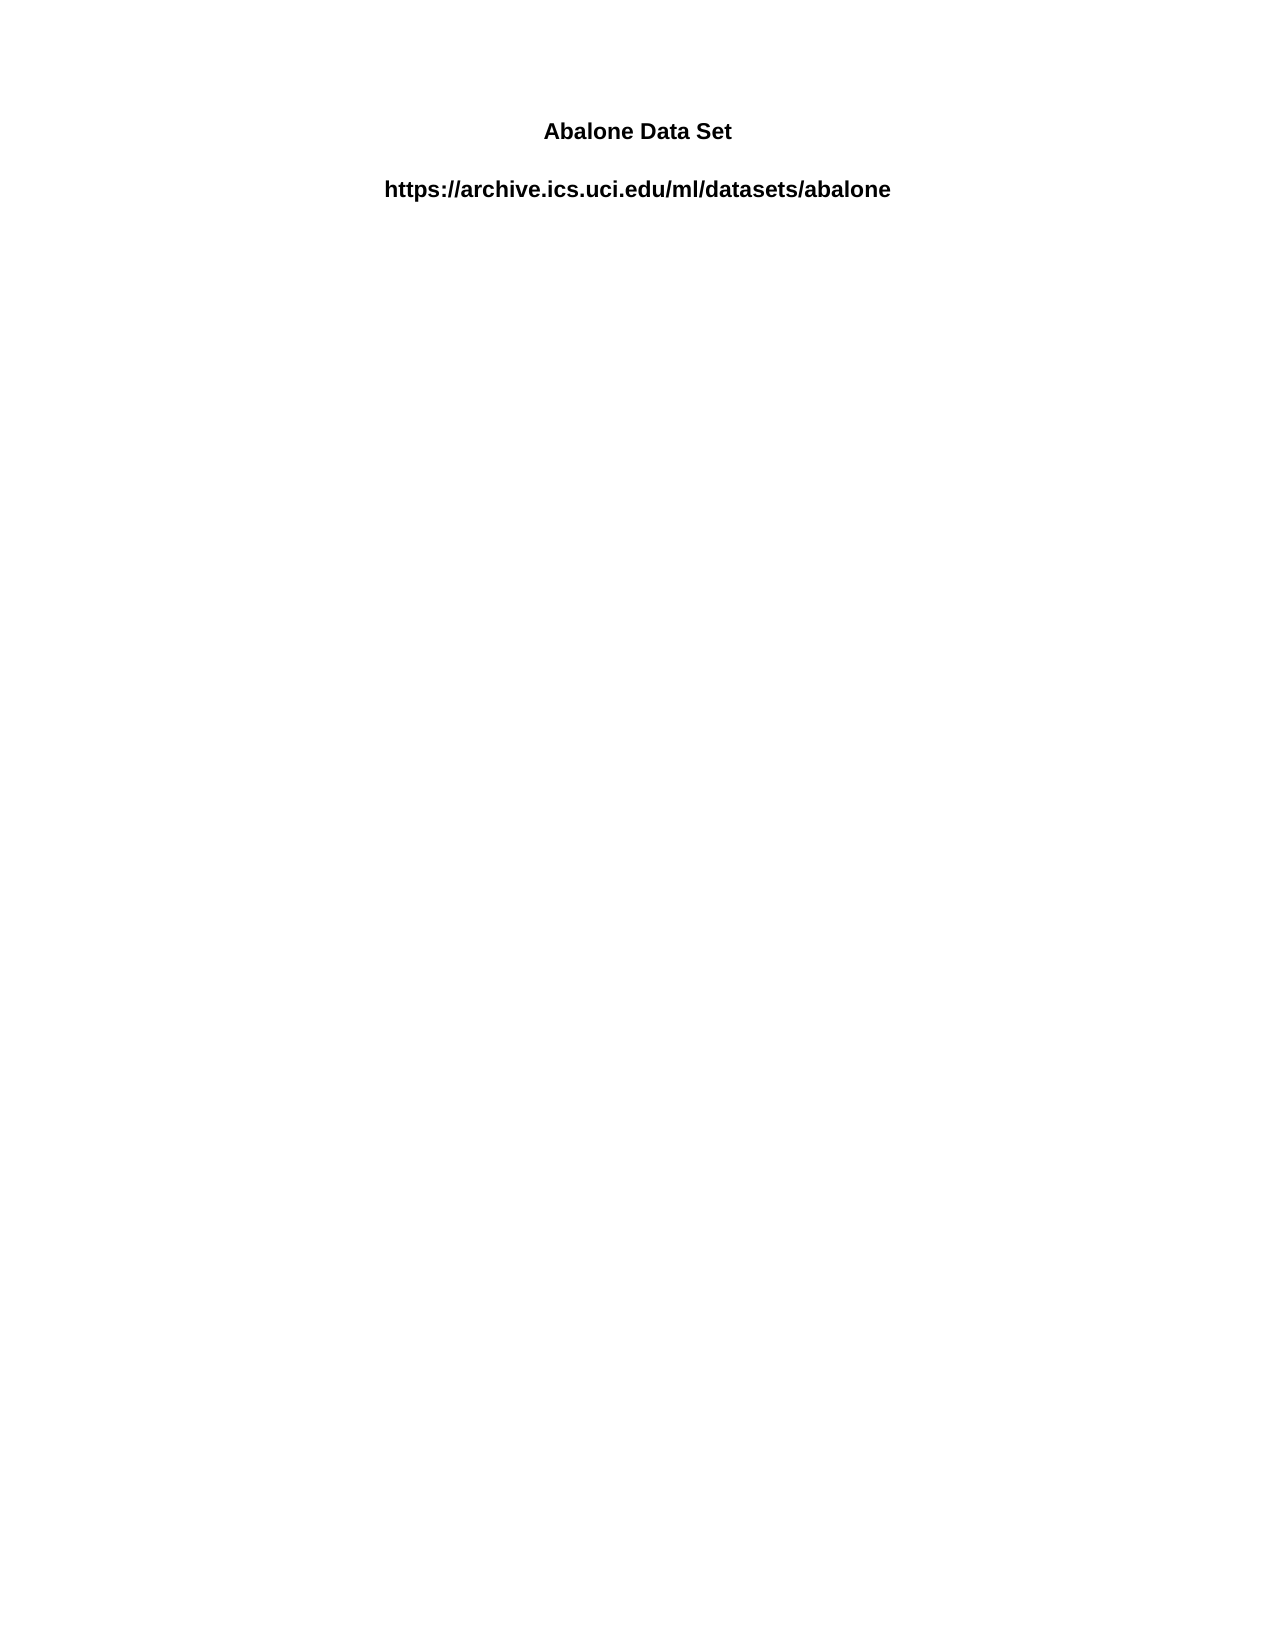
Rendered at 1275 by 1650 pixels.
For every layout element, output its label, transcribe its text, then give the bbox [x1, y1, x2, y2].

text https://archive.ics.uci.edu/ml/datasets/abalone [118, 176, 1157, 202]
text Abalone Data Set [118, 118, 1157, 144]
